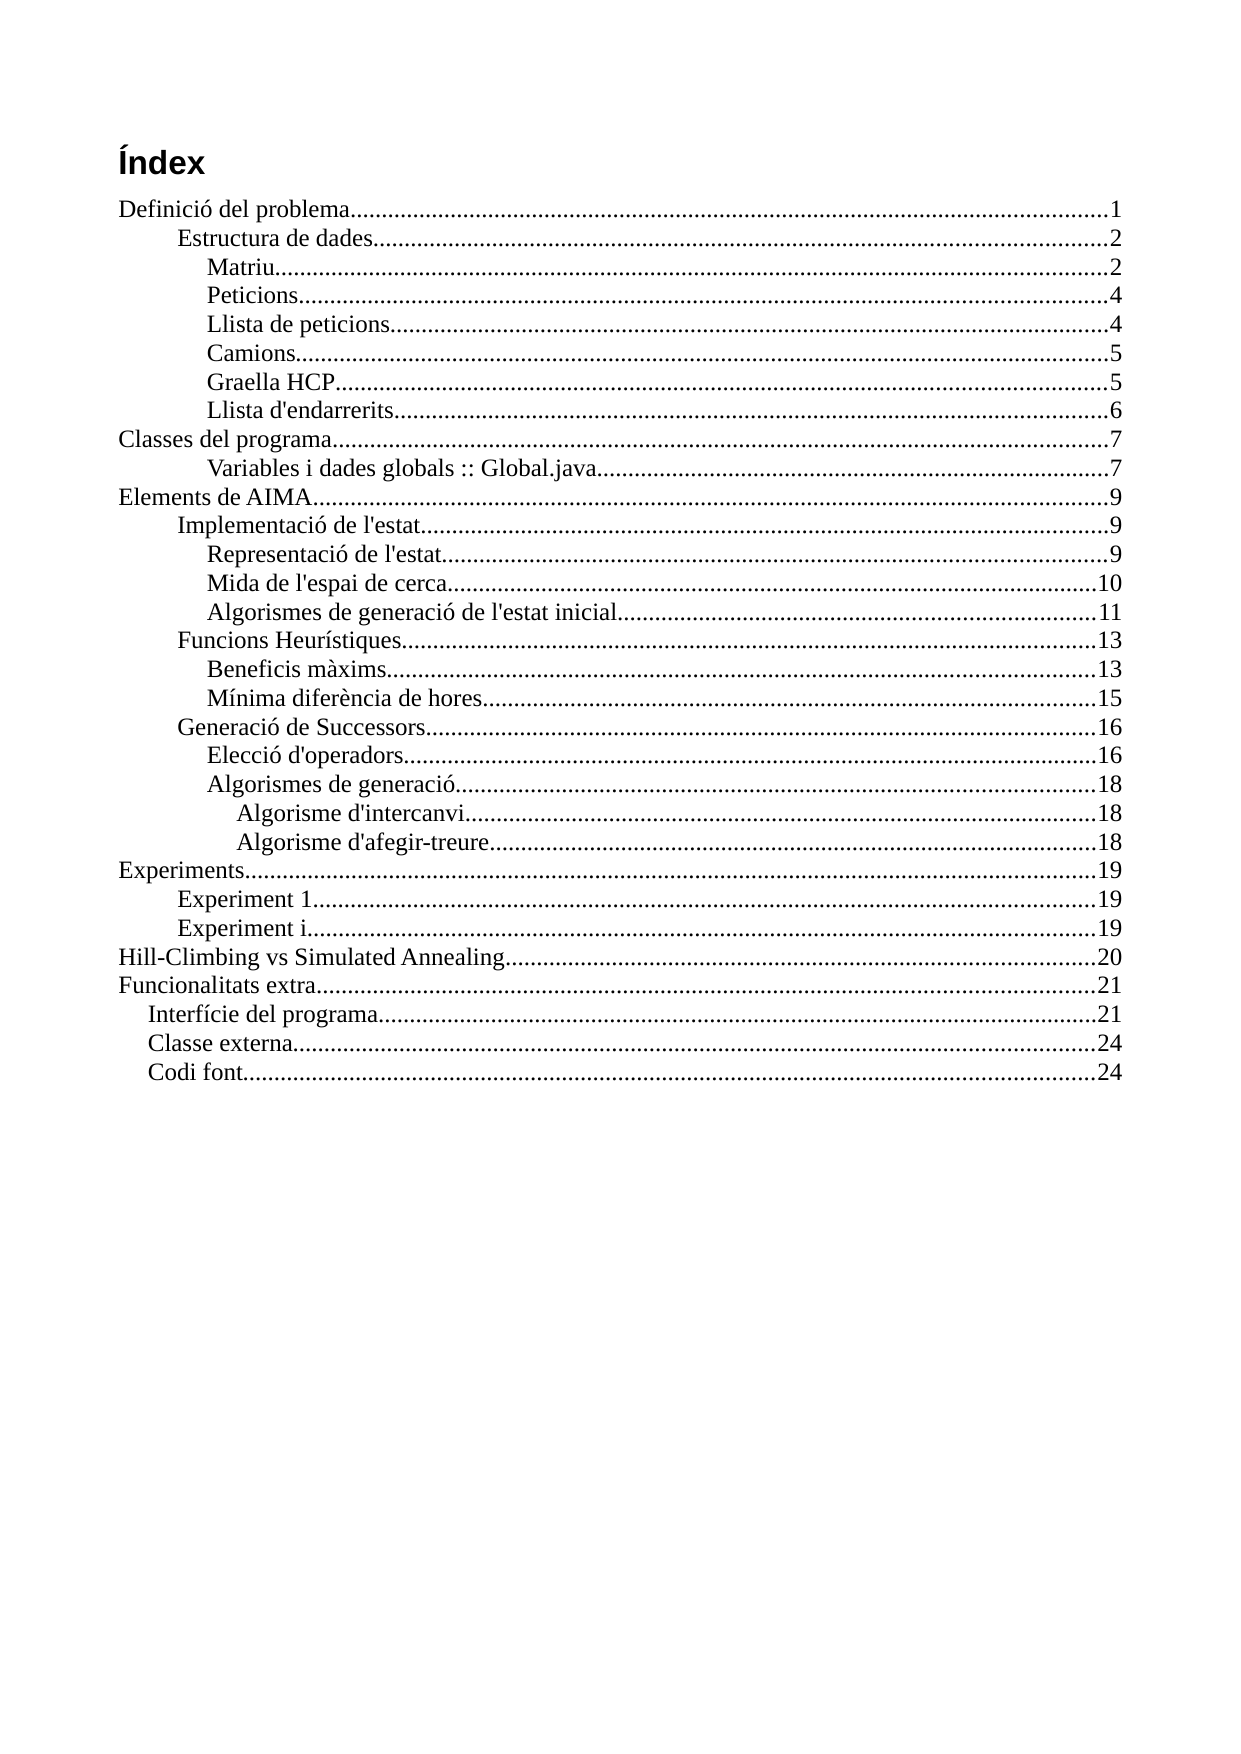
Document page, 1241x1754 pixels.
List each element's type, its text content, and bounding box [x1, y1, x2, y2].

text Implementació de l'estat 9 [177, 510, 1122, 539]
text Hill-Climbing vs Simulated Annealing 20 [118, 942, 1122, 970]
text Funcions Heurístiques 13 [177, 625, 1122, 654]
text Graella HCP 5 [207, 367, 1122, 395]
text Classes del programa 7 [118, 424, 1122, 453]
text Classe externa 24 [148, 1028, 1122, 1057]
text Funcionalitats extra 21 [118, 970, 1122, 999]
text Matriu 2 [207, 252, 1122, 280]
text Codi font 24 [148, 1057, 1122, 1085]
text Definició del problema 1 [118, 194, 1122, 223]
text Experiments 19 [118, 855, 1122, 884]
text Peticions 4 [207, 280, 1122, 309]
text Experiment i 19 [177, 913, 1122, 942]
text Algorisme d'afegir-treure 18 [236, 827, 1122, 855]
text Representació de l'estat 9 [207, 539, 1122, 568]
text Elements de AIMA 9 [118, 482, 1122, 510]
text Elecció d'operadors 16 [207, 740, 1122, 769]
text Algorisme d'intercanvi 18 [236, 798, 1122, 827]
text Algorismes de generació 18 [207, 769, 1122, 798]
text Beneficis màxims 13 [207, 654, 1122, 683]
text Estructura de dades 2 [177, 223, 1122, 252]
text Interfície del programa 21 [148, 999, 1122, 1028]
text Experiment 1 19 [177, 884, 1122, 913]
text Algorismes de generació de l'estat inicial 11 [207, 597, 1122, 625]
text Variables i dades globals :: Global.java 7 [207, 453, 1122, 482]
text Llista de peticions 4 [207, 309, 1122, 338]
subtitle Índex [118, 143, 1122, 182]
text Mida de l'espai de cerca 10 [207, 568, 1122, 597]
text Llista d'endarrerits 6 [207, 395, 1122, 424]
text Generació de Successors 16 [177, 712, 1122, 740]
text Camions 5 [207, 338, 1122, 367]
text Mínima diferència de hores 15 [207, 683, 1122, 712]
